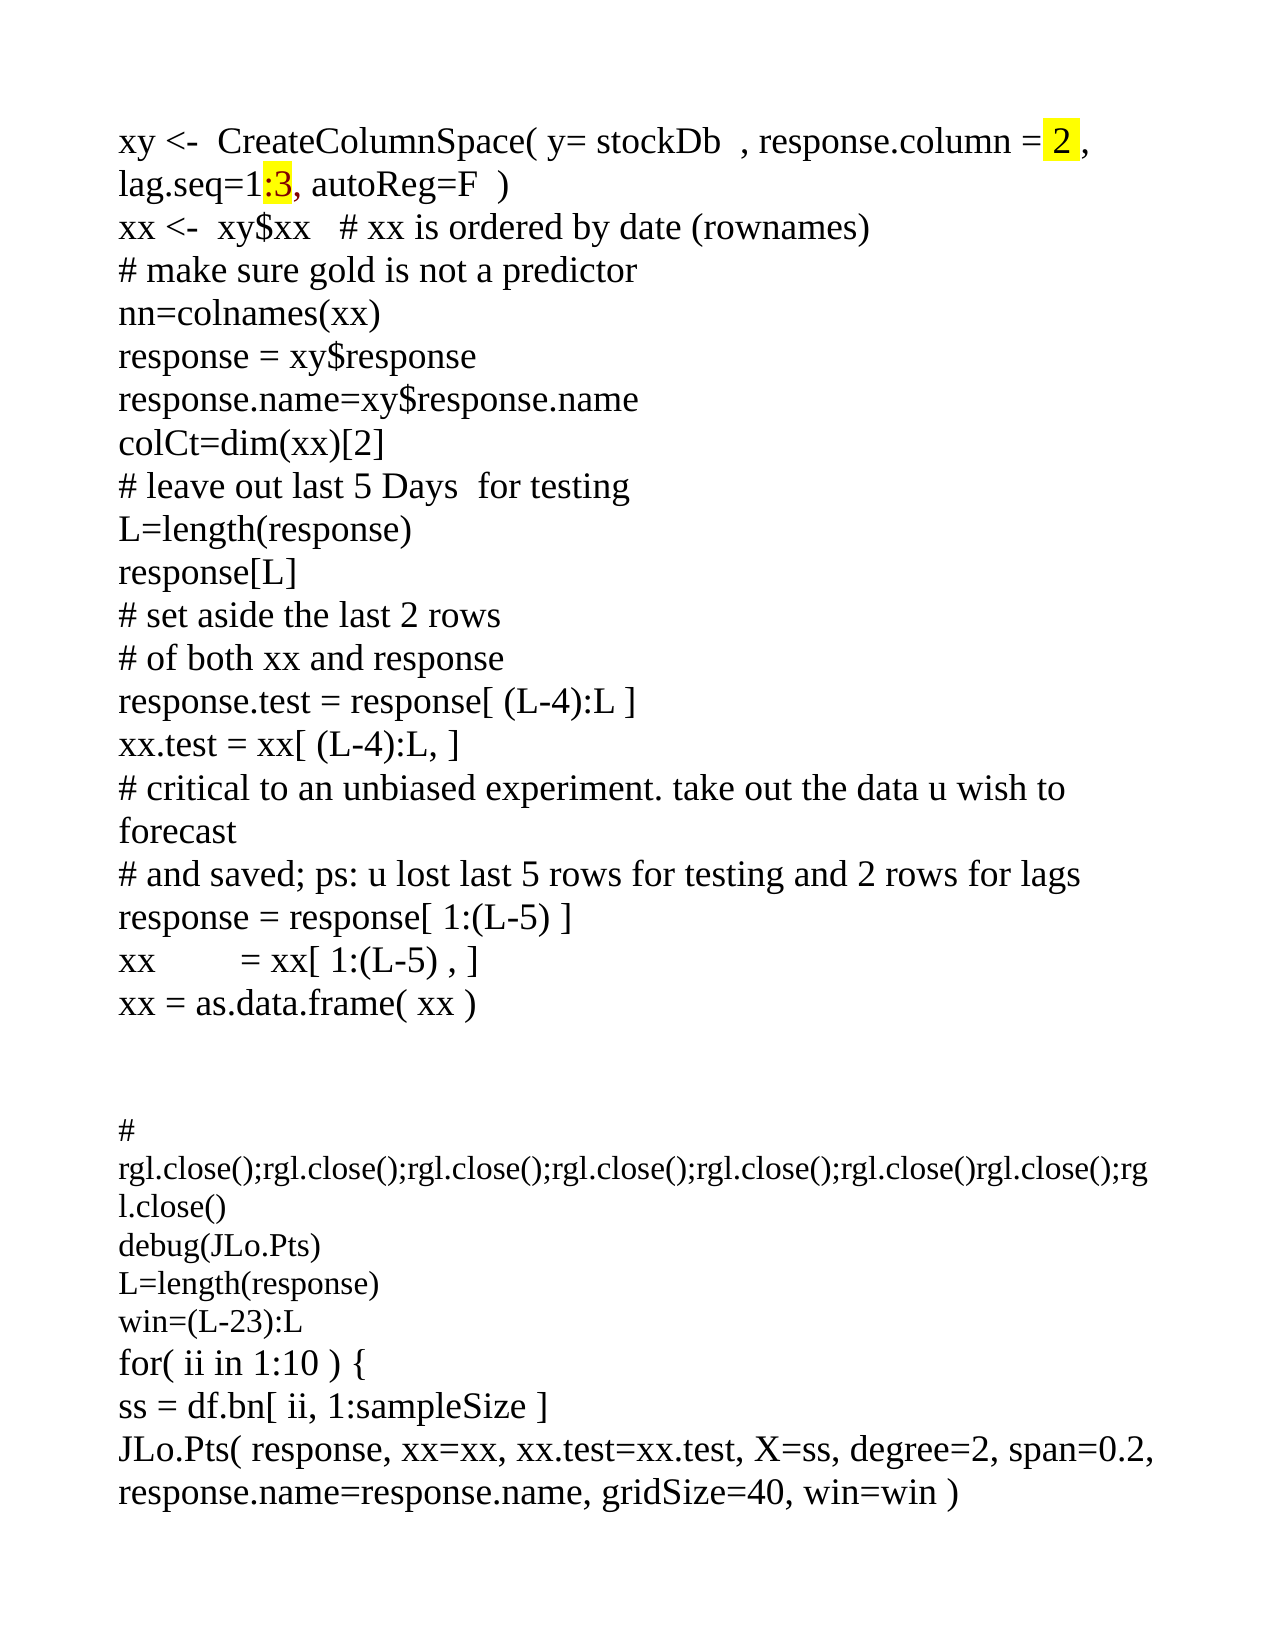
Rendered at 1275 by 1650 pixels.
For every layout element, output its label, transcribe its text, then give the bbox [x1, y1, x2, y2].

text xx = as.data.frame( xx ) [118, 981, 1157, 1024]
text for( ii in 1:10 ) { [118, 1340, 1157, 1383]
text nn=colnames(xx) [118, 291, 1157, 334]
text response[L] [118, 549, 1157, 592]
text xx <- xy$xx # xx is ordered by date (rownames) [118, 204, 1157, 247]
text ss = df.bn[ ii, 1:sampleSize ] [118, 1383, 1157, 1426]
text xx = xx[ 1:(L-5) , ] [118, 937, 1157, 981]
text # of both xx and response [118, 636, 1157, 679]
text # rgl.close();rgl.close();rgl.close();rgl.close();rgl.close();rgl.close()rgl.close();rgl.close() [118, 1110, 1157, 1225]
text debug(JLo.Pts) [118, 1225, 1157, 1263]
text xy <- CreateColumnSpace( y= stockDb , response.column = 2 , lag.seq=1:3, autoReg=F ) [118, 118, 1157, 204]
text # set aside the last 2 rows [118, 592, 1157, 636]
text response = response[ 1:(L-5) ] [118, 894, 1157, 937]
text # critical to an unbiased experiment. take out the data u wish to forecast [118, 765, 1157, 851]
text JLo.Pts( response, xx=xx, xx.test=xx.test, X=ss, degree=2, span=0.2, response.name=response.name, gridSize=40, win=win ) [118, 1426, 1157, 1512]
text response = xy$response [118, 334, 1157, 377]
text # make sure gold is not a predictor [118, 247, 1157, 291]
text L=length(response) [118, 506, 1157, 549]
text xx.test = xx[ (L-4):L, ] [118, 722, 1157, 765]
text L=length(response) [118, 1263, 1157, 1302]
text # leave out last 5 Days for testing [118, 463, 1157, 506]
text response.test = response[ (L-4):L ] [118, 679, 1157, 722]
text response.name=xy$response.name [118, 377, 1157, 420]
text win=(L-23):L [118, 1302, 1157, 1340]
text # and saved; ps: u lost last 5 rows for testing and 2 rows for lags [118, 851, 1157, 894]
text colCt=dim(xx)[2] [118, 420, 1157, 463]
